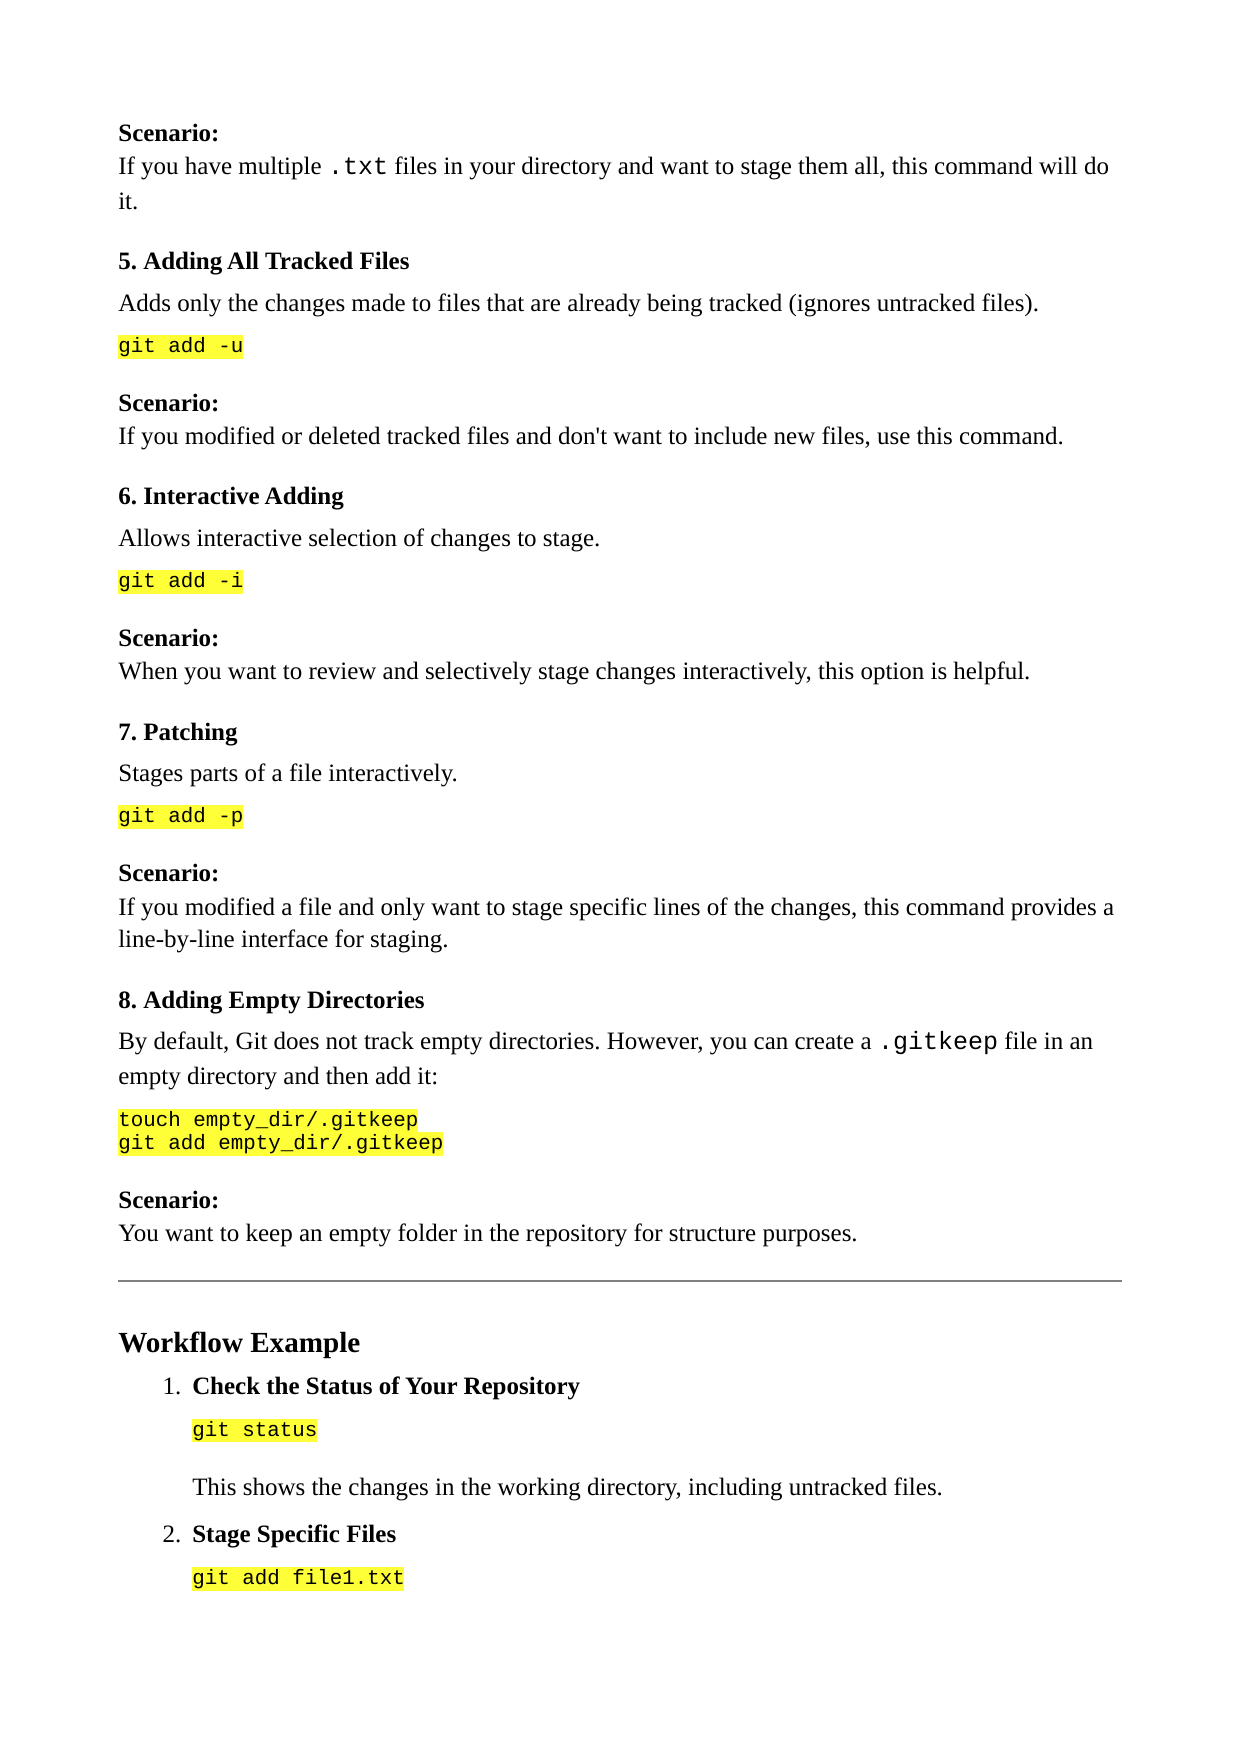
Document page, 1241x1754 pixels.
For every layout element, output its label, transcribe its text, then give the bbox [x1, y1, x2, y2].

text By default, Git does not track empty directories. However, you can create a .gitkeep file in an empty directory and then add it: [118, 1026, 1122, 1090]
text Allows interactive selection of changes to stage. [118, 523, 1122, 551]
list git add file1.txt [162, 1567, 1122, 1591]
list Check the Status of Your Repository [162, 1371, 1122, 1400]
text Scenario: You want to keep an empty folder in the repository for structure purposes. [118, 1185, 1122, 1247]
text Scenario: When you want to review and selectively stage changes interactively, this option is helpful. [118, 623, 1122, 685]
subtitle Workflow Example [118, 1325, 1122, 1358]
text git add -u [118, 335, 1122, 359]
text git add -p [118, 805, 1122, 829]
text touch empty_dir/.gitkeep [118, 1109, 1122, 1132]
text git add empty_dir/.gitkeep [118, 1132, 1122, 1156]
text Scenario: If you have multiple .txt files in your directory and want to stage them all, this command will do it. [118, 118, 1122, 215]
text Adds only the changes made to files that are already being tracked (ignores untracked files). [118, 288, 1122, 316]
subtitle 7. Patching [118, 717, 1122, 745]
subtitle 5. Adding All Tracked Files [118, 246, 1122, 275]
list git status [162, 1418, 1122, 1442]
text Scenario: If you modified a file and only want to stage specific lines of the changes, this command provides a line-by-line interface for staging. [118, 858, 1122, 953]
text Scenario: If you modified or deleted tracked files and don't want to include new files, use this command. [118, 388, 1122, 450]
list This shows the changes in the working directory, including untracked files. [162, 1472, 1122, 1500]
subtitle 8. Adding Empty Directories [118, 985, 1122, 1013]
text Stages parts of a file interactively. [118, 758, 1122, 787]
list Stage Specific Files [162, 1519, 1122, 1548]
text git add -i [118, 570, 1122, 594]
subtitle 6. Interactive Adding [118, 481, 1122, 510]
